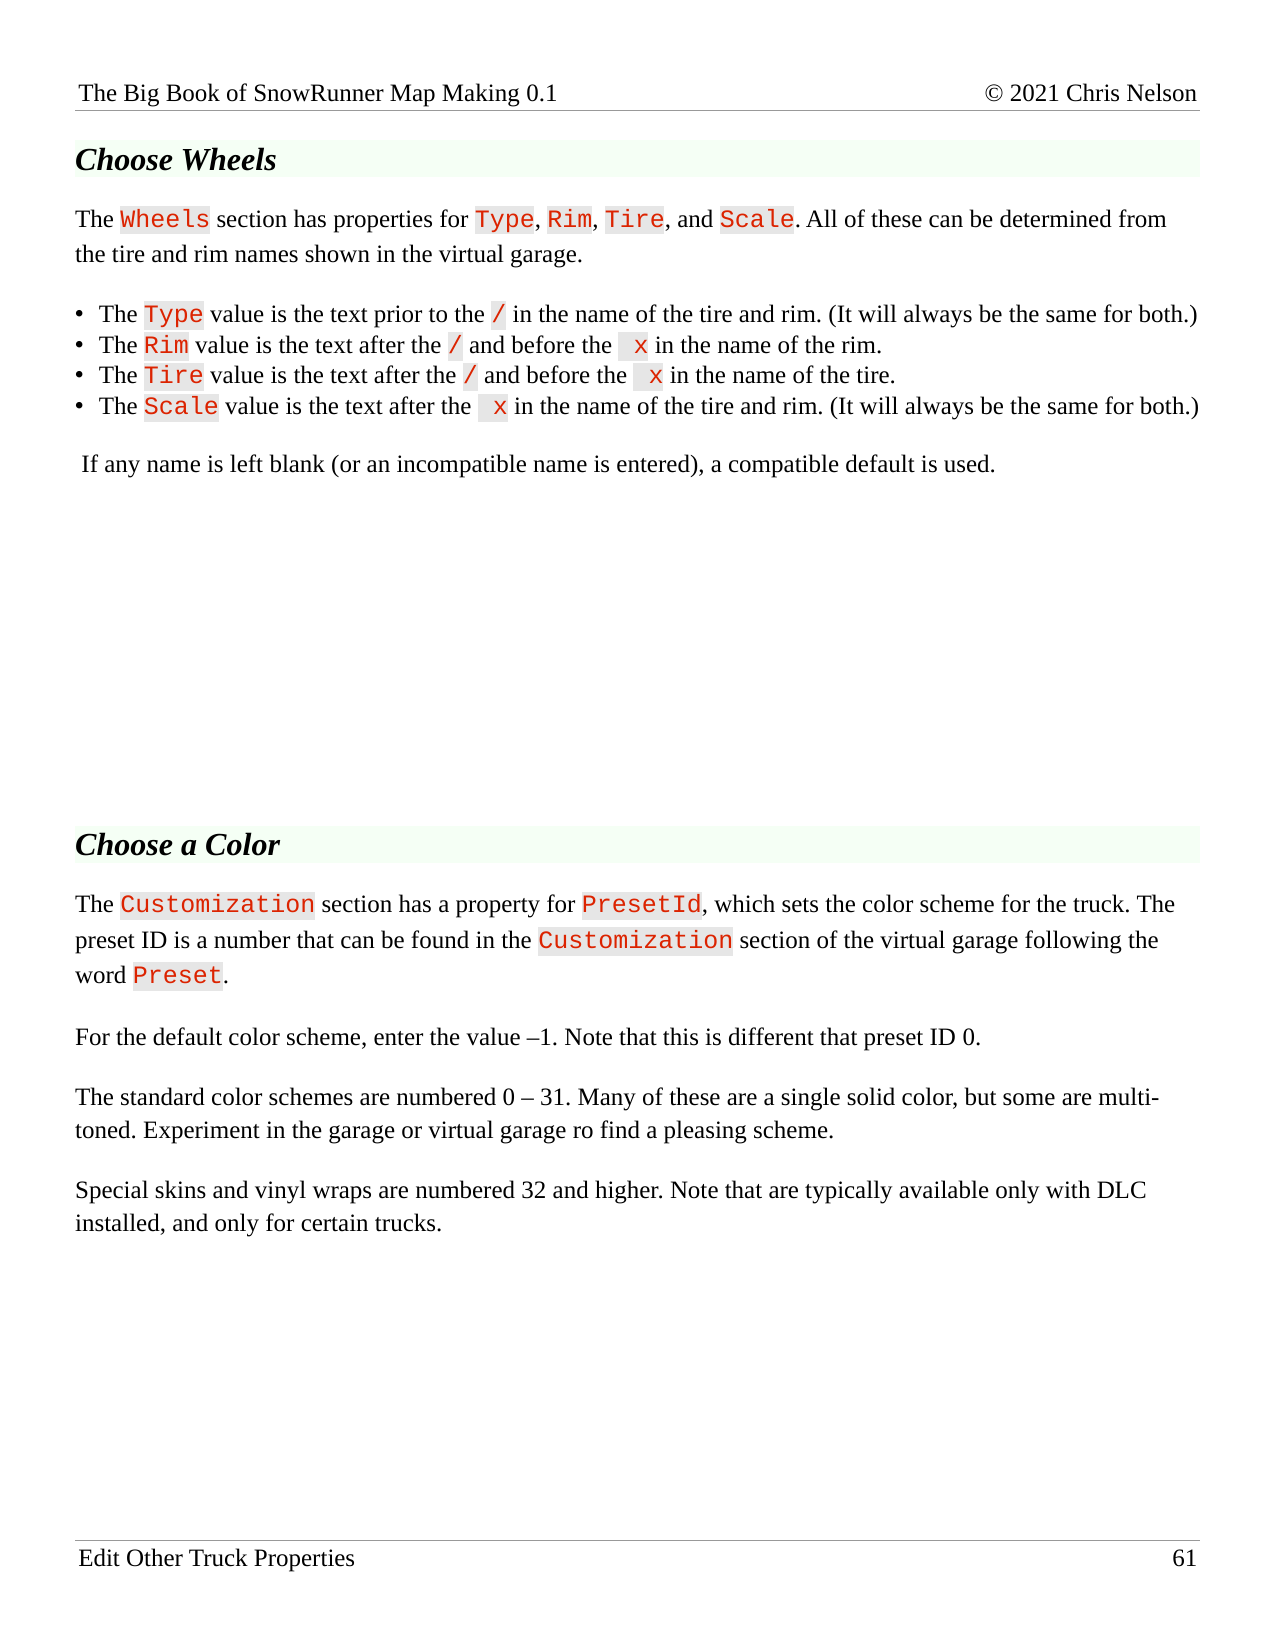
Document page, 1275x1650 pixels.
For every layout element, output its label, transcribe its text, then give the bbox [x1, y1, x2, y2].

text The Customization section has a property for PresetId, which sets the color scheme for the truck. The preset ID is a number that can be found in the Customization section of the virtual garage following the word Preset. [75, 889, 1200, 991]
text Special skins and vinyl wraps are numbered 32 and higher. Note that are typically available only with DLC installed, and only for certain trucks. [75, 1175, 1200, 1237]
list The Tire value is the text after the / and before the x in the name of the tire. [75, 361, 1200, 391]
subtitle Choose Wheels [75, 140, 1200, 177]
text For the default color scheme, enter the value –1. Note that this is different that preset ID 0. [75, 1022, 1200, 1051]
list The Rim value is the text after the / and before the x in the name of the rim. [75, 330, 1200, 361]
text The Wheels section has properties for Type, Rim, Tire, and Scale. All of these can be determined from the tire and rim names shown in the virtual garage. [75, 204, 1200, 268]
list The Type value is the text prior to the / in the name of the tire and rim. (It will always be the same for both.) [75, 299, 1200, 330]
text The standard color schemes are numbered 0 – 31. Many of these are a single solid color, but some are multi-toned. Experiment in the garage or virtual garage ro find a pleasing scheme. [75, 1082, 1200, 1144]
text If any name is left blank (or an incompatible name is entered), a compatible default is used. [75, 449, 1200, 478]
list The Scale value is the text after the x in the name of the tire and rim. (It will always be the same for both.) [75, 391, 1200, 422]
subtitle Choose a Color [75, 826, 1200, 863]
